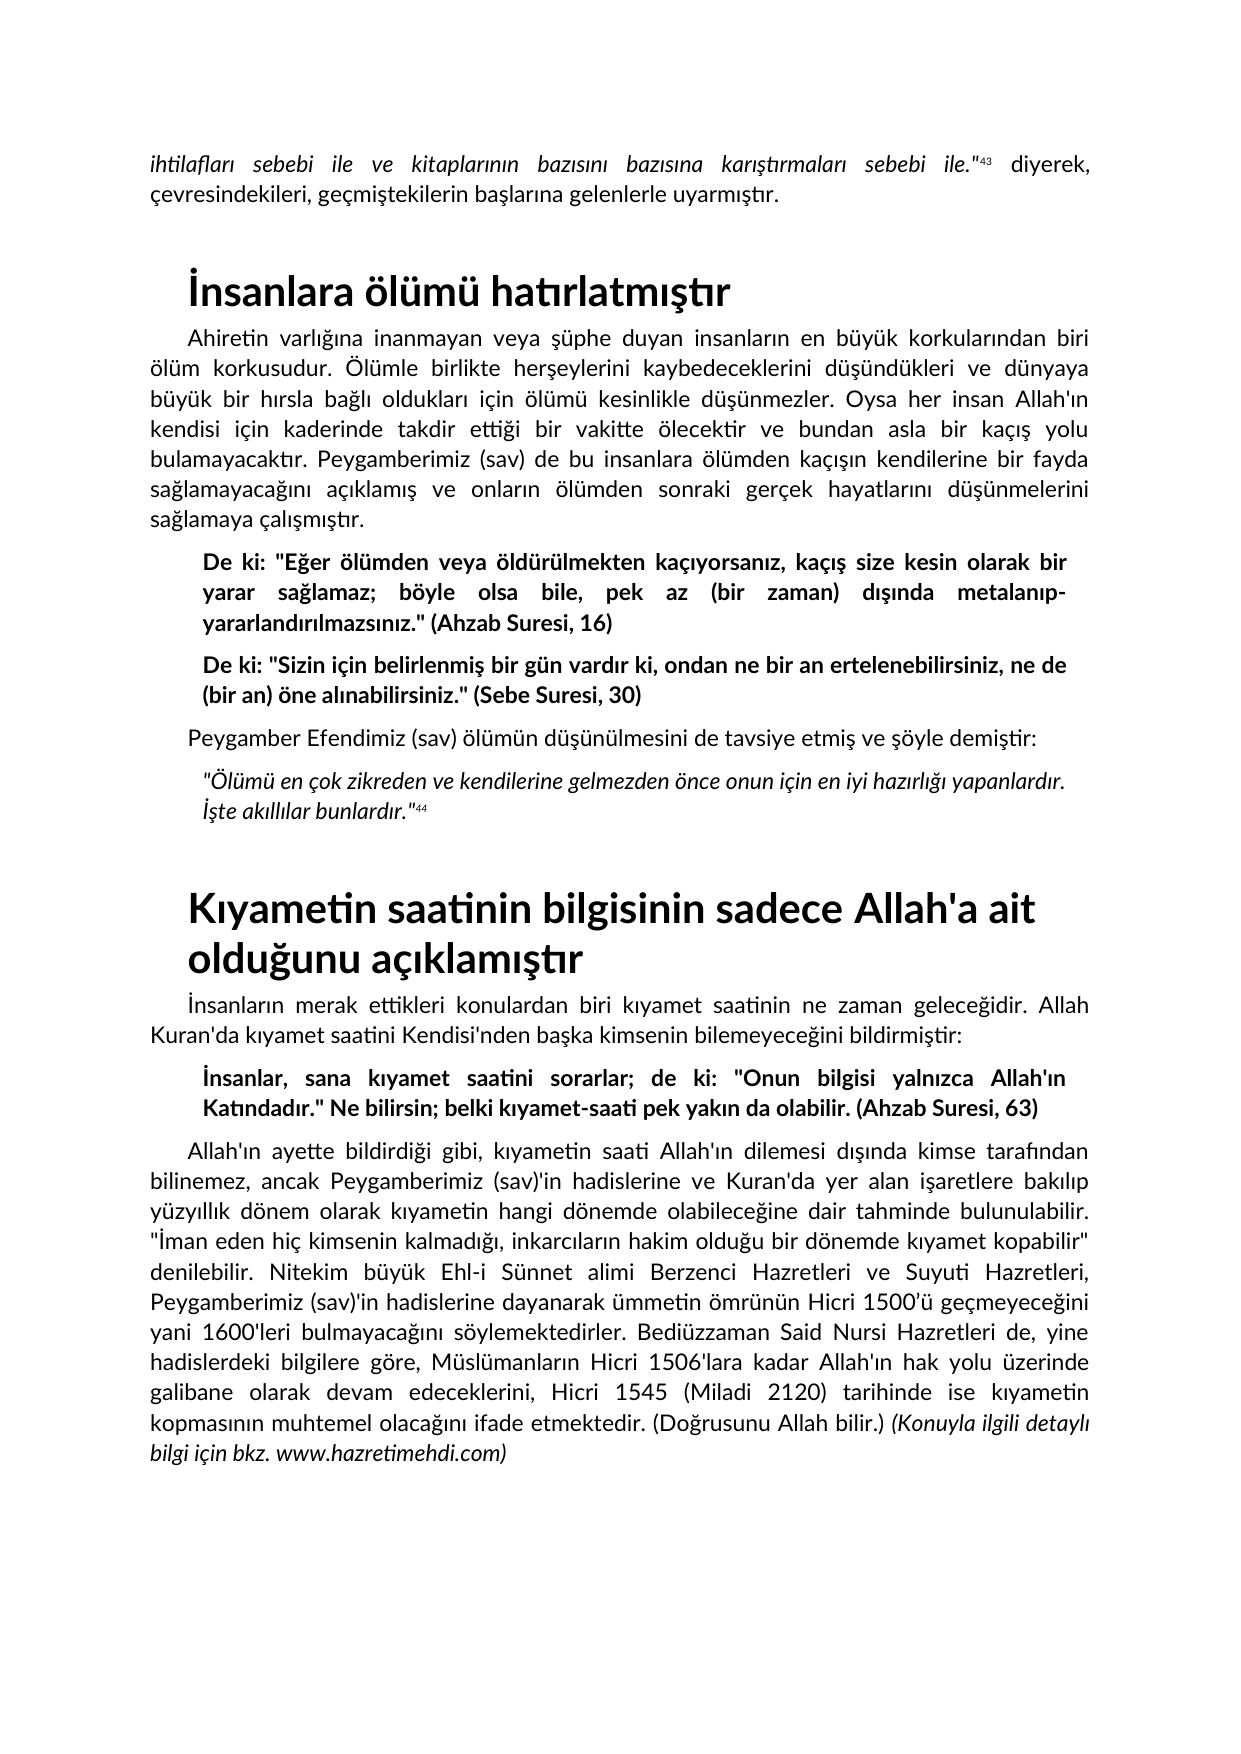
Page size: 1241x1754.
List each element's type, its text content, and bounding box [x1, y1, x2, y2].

text Allah'ın ayette bildirdiği gibi, kıyametin saati Allah'ın dilemesi dışında kimse tarafından bilinemez, ancak Peygamberimiz (sav)'in hadislerine ve Kuran'da yer alan işaretlere bakılıp yüzyıllık dönem olarak kıyametin hangi dönemde olabileceğine dair tahminde bulunulabilir. "İman eden hiç kimsenin kalmadığı, inkarcıların hakim olduğu bir dönemde kıyamet kopabilir" denilebilir. Nitekim büyük Ehl-i Sünnet alimi Berzenci Hazretleri ve Suyuti Hazretleri, Peygamberimiz (sav)'in hadislerine dayanarak ümmetin ömrünün Hicri 1500’ü geçmeyeceğini yani 1600'leri bulmayacağını söylemektedirler. Bediüzzaman Said Nursi Hazretleri de, yine hadislerdeki bilgilere göre, Müslümanların Hicri 1506'lara kadar Allah'ın hak yolu üzerinde galibane olarak devam edeceklerini, Hicri 1545 (Miladi 2120) tarihinde ise kıyametin kopmasının muhtemel olacağını ifade etmektedir. (Doğrusunu Allah bilir.) (Konuyla ilgili detaylı bilgi için bkz. www.hazretimehdi.com) [150, 1136, 1090, 1466]
subtitle İnsanlara ölümü hatırlatmıştır [187, 266, 1090, 316]
text De ki: "Sizin için belirlenmiş bir gün vardır ki, ondan ne bir an ertelenebilirsiniz, ne de (bir an) öne alınabilirsiniz." (Sebe Suresi, 30) [202, 651, 1068, 709]
text ihtilafları sebebi ile ve kitaplarının bazısını bazısına karıştırmaları sebebi ile."43 diyerek, çevresindekileri, geçmiştekilerin başlarına gelenlerle uyarmıştır. [150, 150, 1090, 208]
text Peygamber Efendimiz (sav) ölümün düşünülmesini de tavsiye etmiş ve şöyle demiştir: [150, 724, 1090, 751]
text Ahiretin varlığına inanmayan veya şüphe duyan insanların en büyük korkularından biri ölüm korkusudur. Ölümle birlikte herşeylerini kaybedeceklerini düşündükleri ve dünyaya büyük bir hırsla bağlı oldukları için ölümü kesinlikle düşünmezler. Oysa her insan Allah'ın kendisi için kaderinde takdir ettiği bir vakitte ölecektir ve bundan asla bir kaçış yolu bulamayacaktır. Peygamberimiz (sav) de bu insanlara ölümden kaçışın kendilerine bir fayda sağlamayacağını açıklamış ve onların ölümden sonraki gerçek hayatlarını düşünmelerini sağlamaya çalışmıştır. [150, 324, 1090, 533]
text İnsanların merak ettikleri konulardan biri kıyamet saatinin ne zaman geleceğidir. Allah Kuran'da kıyamet saatini Kendisi'nden başka kimsenin bilemeyeceğini bildirmiştir: [150, 991, 1090, 1048]
text De ki: "Eğer ölümden veya öldürülmekten kaçıyorsanız, kaçış size kesin olarak bir yarar sağlamaz; böyle olsa bile, pek az (bir zaman) dışında metalanıp-yararlandırılmazsınız." (Ahzab Suresi, 16) [202, 548, 1068, 636]
text İnsanlar, sana kıyamet saatini sorarlar; de ki: "Onun bilgisi yalnızca Allah'ın Katındadır." Ne bilirsin; belki kıyamet-saati pek yakın da olabilir. (Ahzab Suresi, 63) [202, 1063, 1068, 1121]
text "Ölümü en çok zikreden ve kendilerine gelmezden önce onun için en iyi hazırlığı yapanlardır. İşte akıllılar bunlardır."44 [202, 767, 1068, 824]
subtitle Kıyametin saatinin bilgisinin sadece Allah'a ait olduğunu açıklamıştır [187, 882, 1090, 982]
